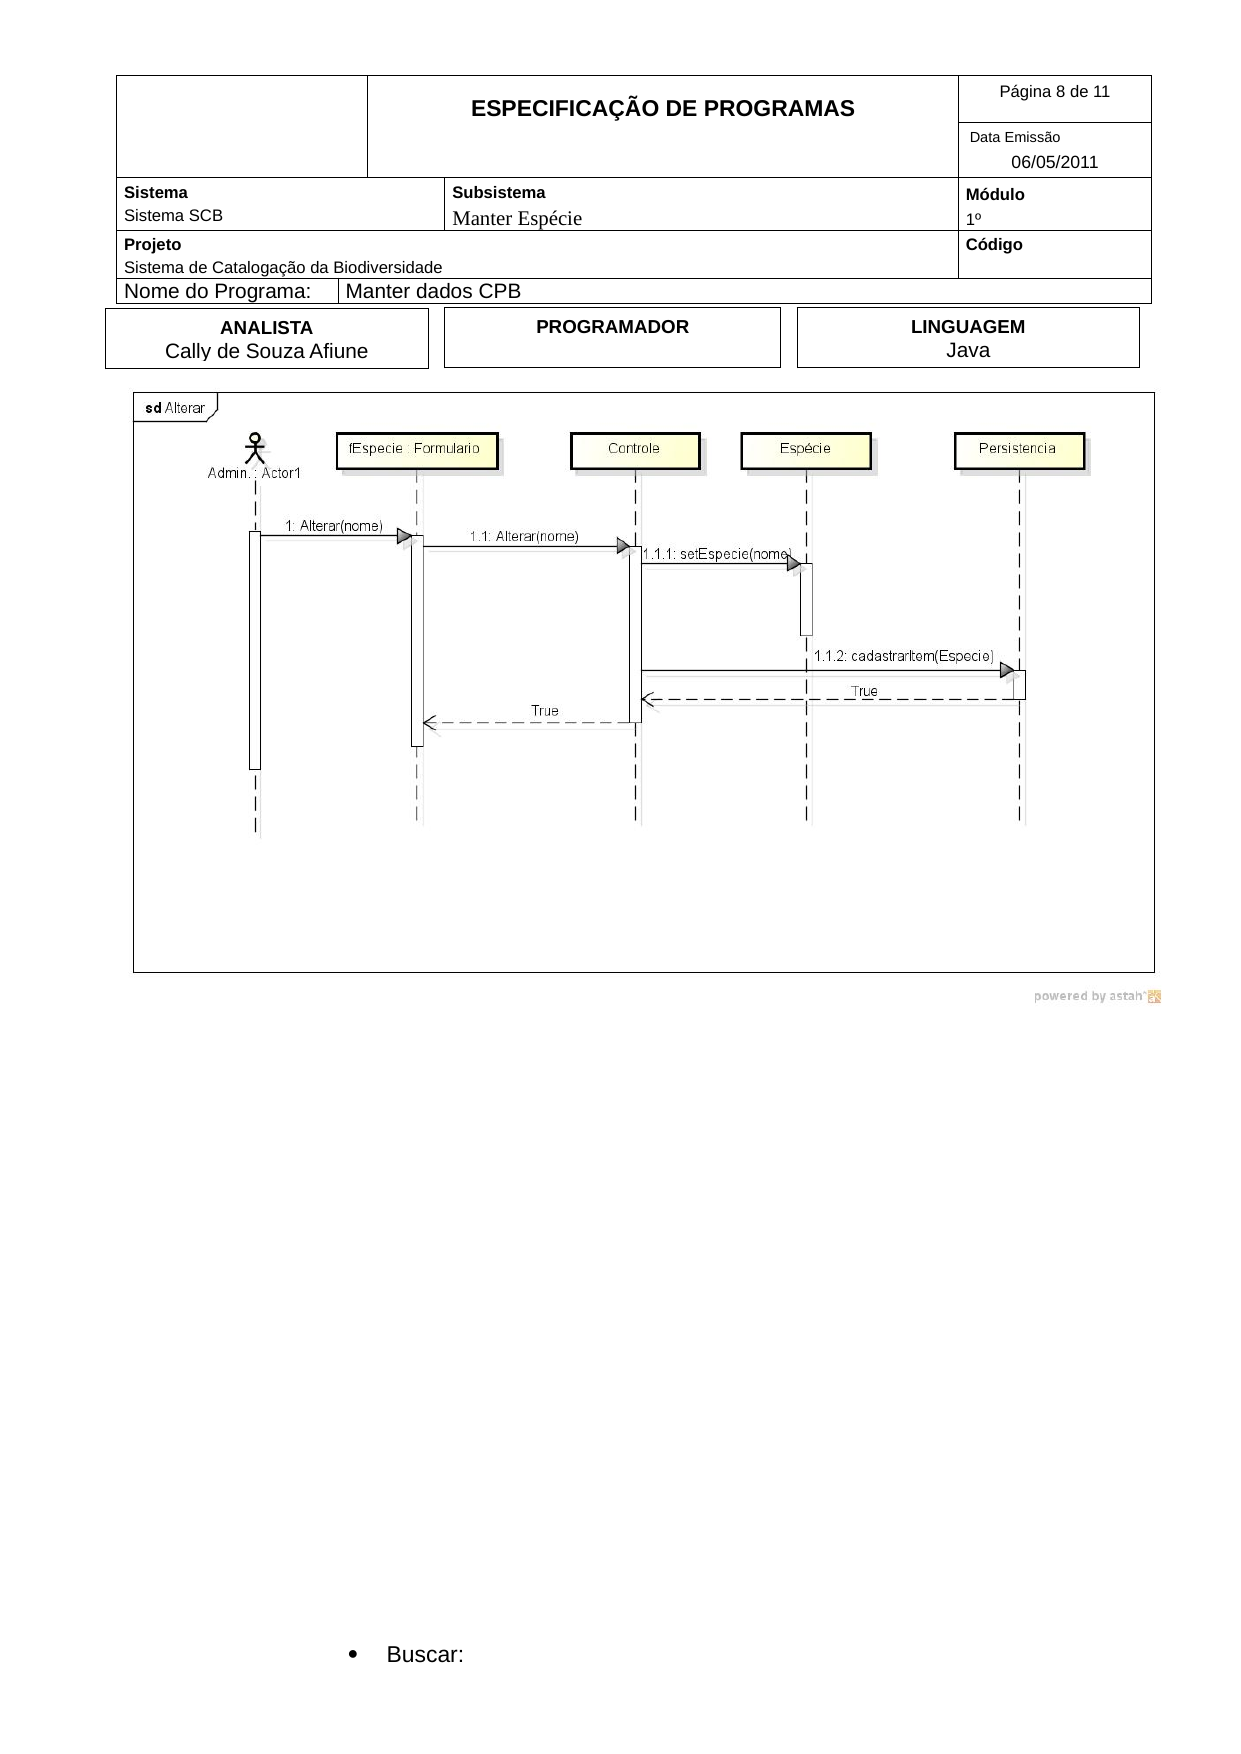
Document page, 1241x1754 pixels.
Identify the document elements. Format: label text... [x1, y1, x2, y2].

list Buscar: [349, 1641, 1151, 1667]
